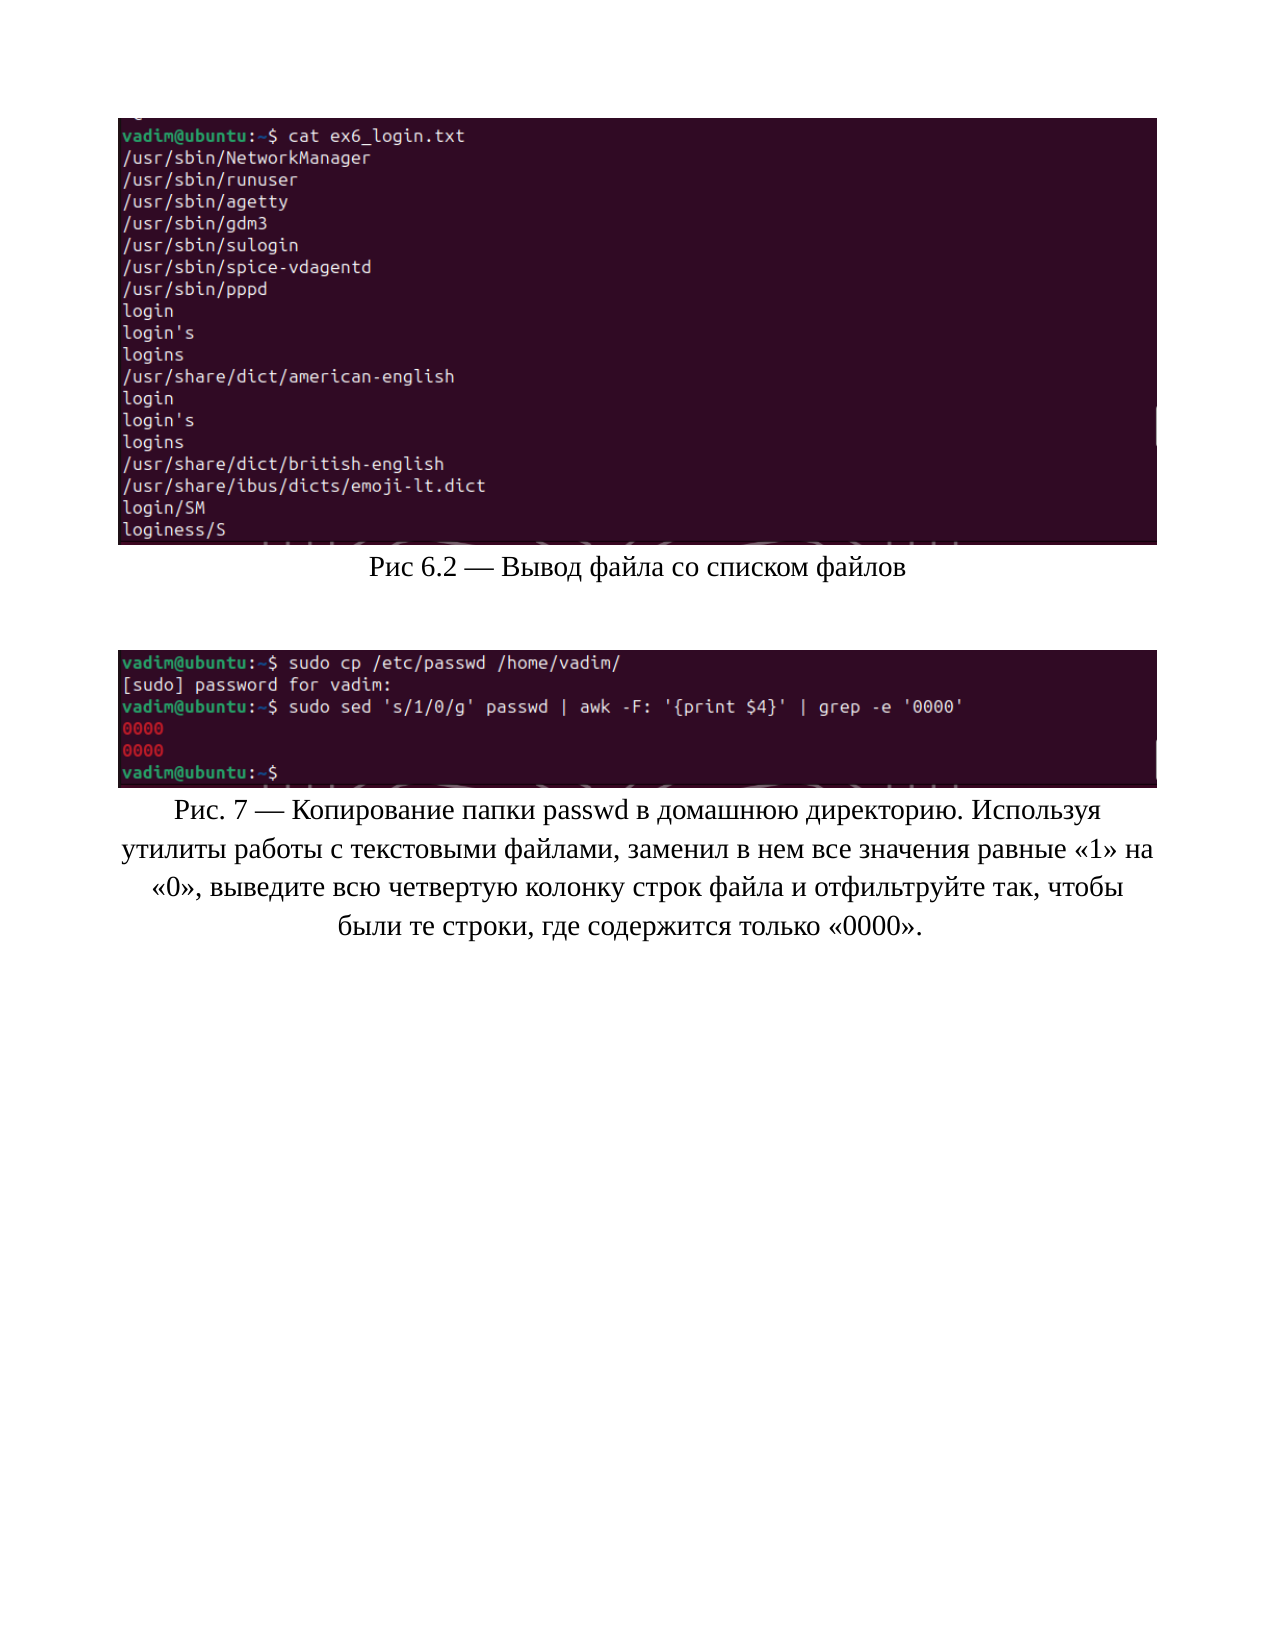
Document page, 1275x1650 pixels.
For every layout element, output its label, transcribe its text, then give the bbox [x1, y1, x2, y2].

picture [118, 650, 1157, 788]
text Рис. 7 — Копирование папки passwd в домашнюю директорию. Используя утилиты работы с текстовыми файлами, заменил в нем все значения равные «1» на «0», выведите всю четвертую колонку строк файла и отфильтруйте так, чтобы были те строки, где содержится только «0000». [118, 788, 1157, 941]
text Рис 6.2 — Вывод файла со списком файлов [118, 545, 1157, 583]
picture [118, 118, 1157, 545]
